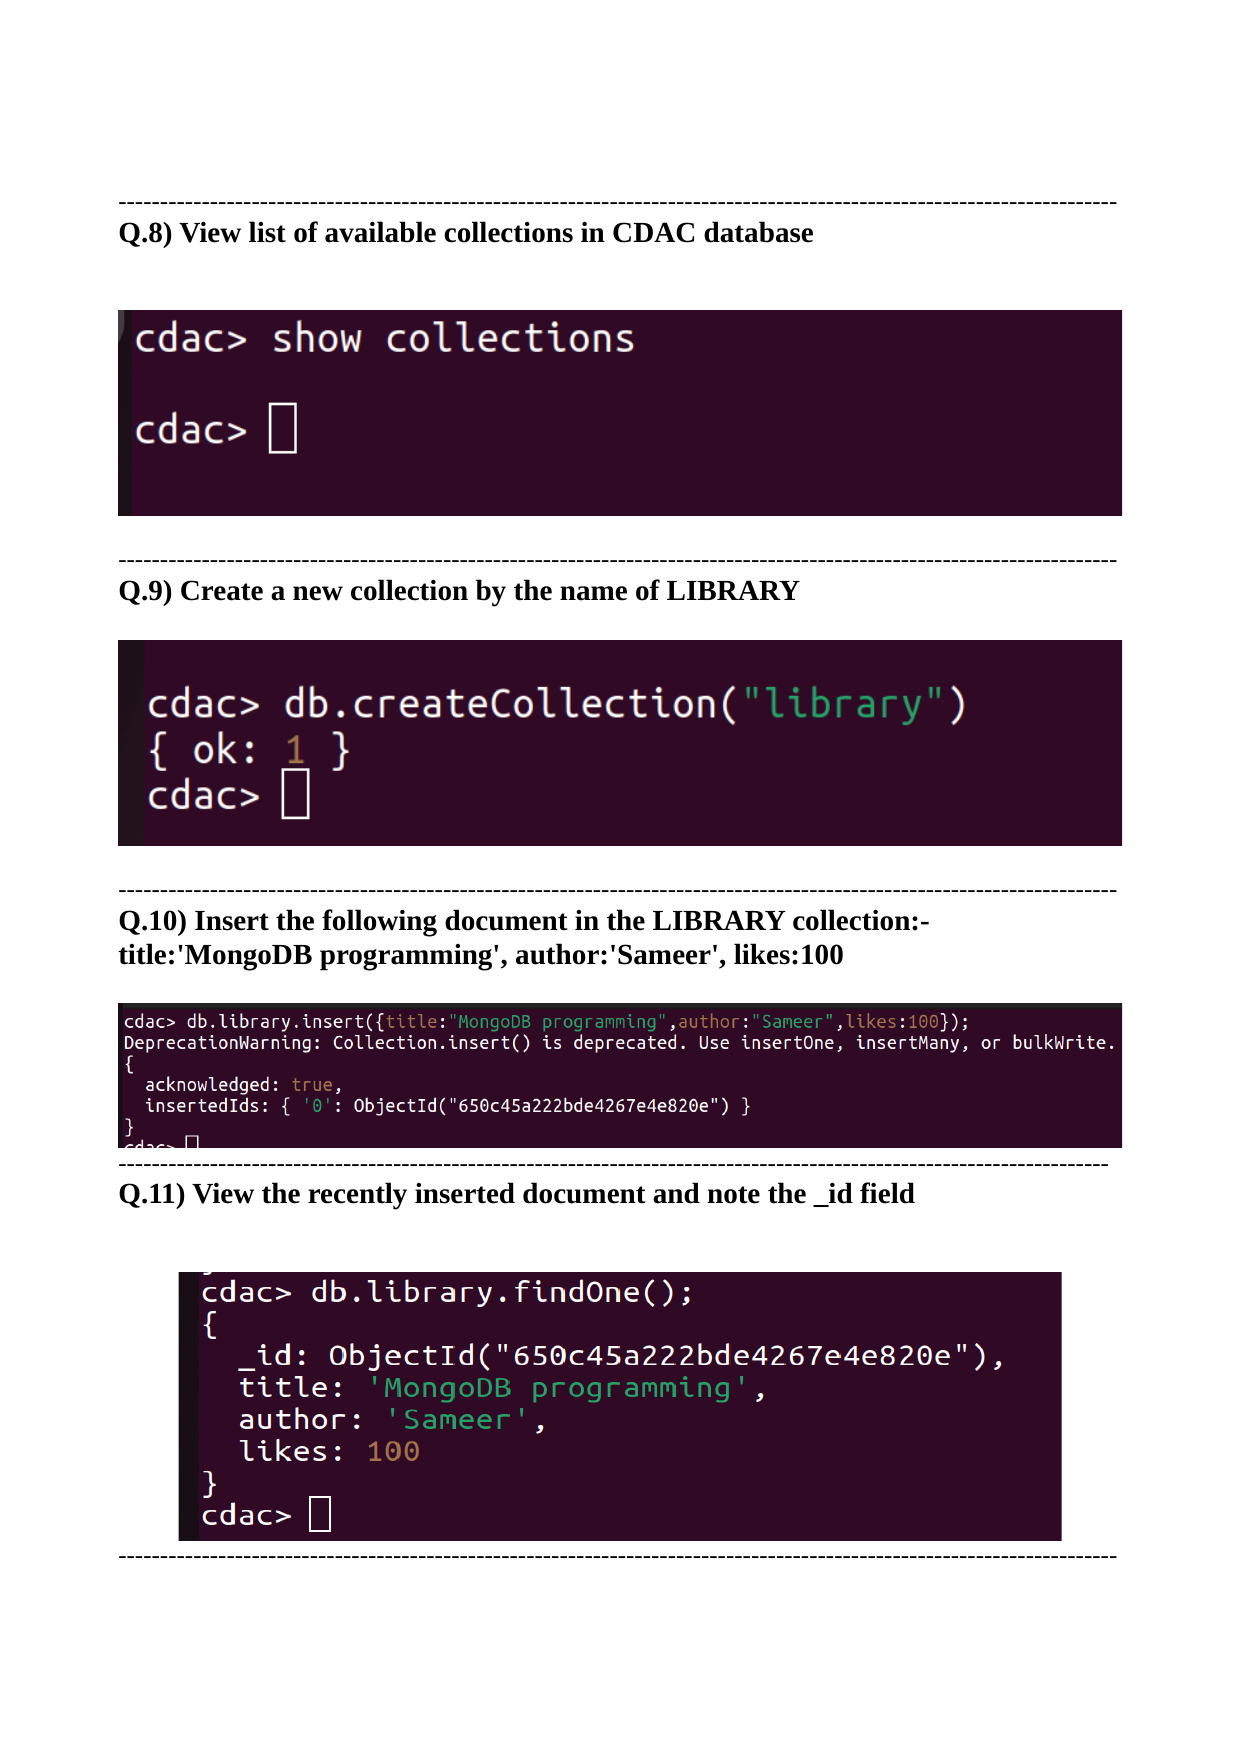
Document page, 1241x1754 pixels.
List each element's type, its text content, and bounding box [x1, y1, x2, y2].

text Q.8) View list of available collections in CDAC database [118, 215, 1122, 248]
text ------------------------------------------------------------------------------------------------------------------------ [118, 544, 1122, 573]
text ------------------------------------------------------------------------------------------------------------------------ [118, 874, 1122, 903]
text ------------------------------------------------------------------------------------------------------------------------ [118, 186, 1122, 215]
text Q.10) Insert the following document in the LIBRARY collection:- [118, 903, 1122, 937]
picture [118, 640, 1123, 846]
picture [118, 1003, 1123, 1148]
text Q.11) View the recently inserted document and note the _id field [118, 1176, 1122, 1210]
text Q.9) Create a new collection by the name of LIBRARY [118, 573, 1122, 607]
picture [178, 1272, 1062, 1541]
text title:'MongoDB programming', author:'Sameer', likes:100 [118, 937, 1122, 970]
picture [118, 310, 1123, 516]
text ------------------------------------------------------------------------------------------------------------------------ [118, 1272, 1122, 1569]
text ----------------------------------------------------------------------------------------------------------------------- [118, 1148, 1122, 1176]
